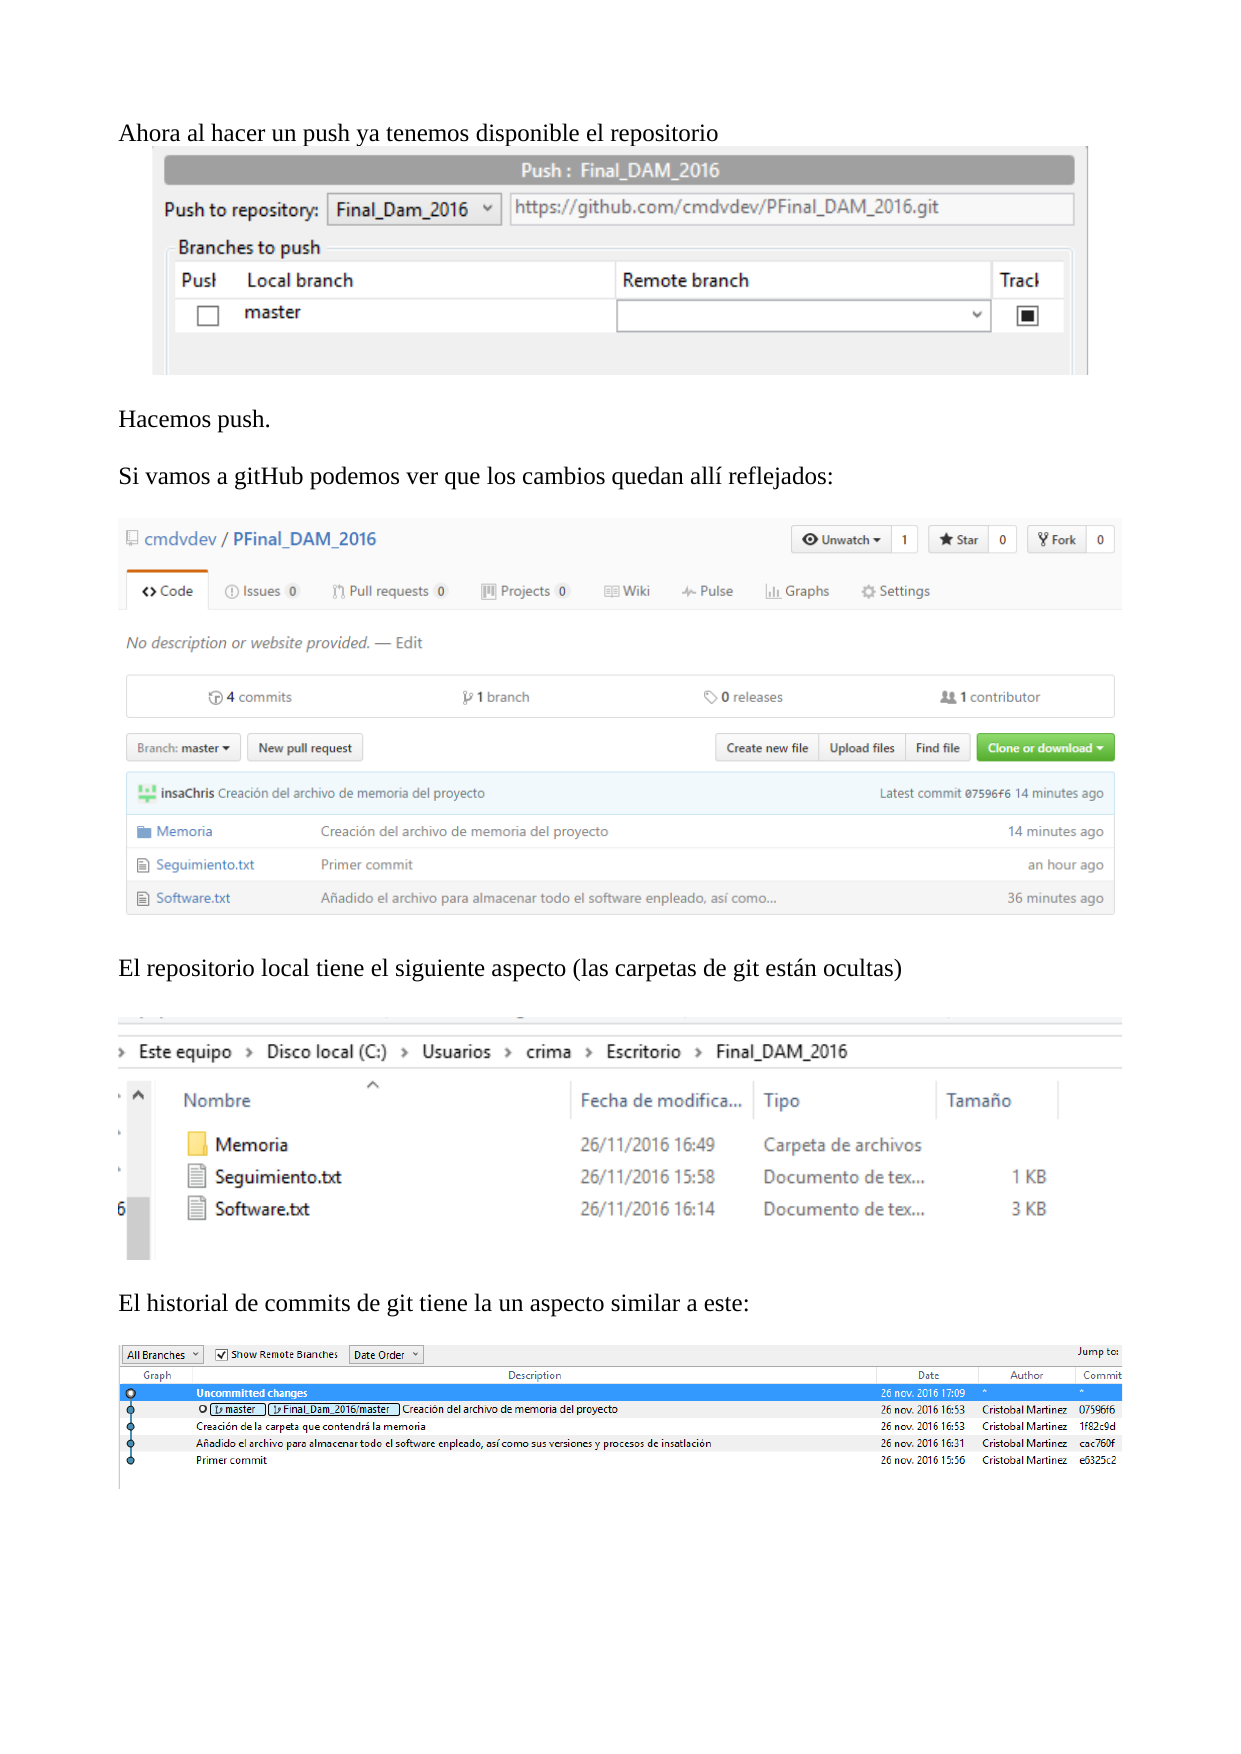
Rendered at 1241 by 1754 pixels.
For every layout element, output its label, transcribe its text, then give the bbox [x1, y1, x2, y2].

text Si vamos a gitHub podemos ver que los cambios quedan allí reflejados: [118, 461, 1122, 490]
text Ahora al hacer un push ya tenemos disponible el repositorio [118, 118, 1122, 147]
picture [118, 518, 1123, 924]
text El historial de commits de git tiene la un aspecto similar a este: [118, 1288, 1122, 1317]
text Hacemos push. [118, 404, 1122, 432]
picture [118, 1345, 1123, 1489]
picture [118, 1017, 1123, 1260]
text El repositorio local tiene el siguiente aspecto (las carpetas de git están ocultas) [118, 953, 1122, 981]
picture [152, 146, 1089, 375]
